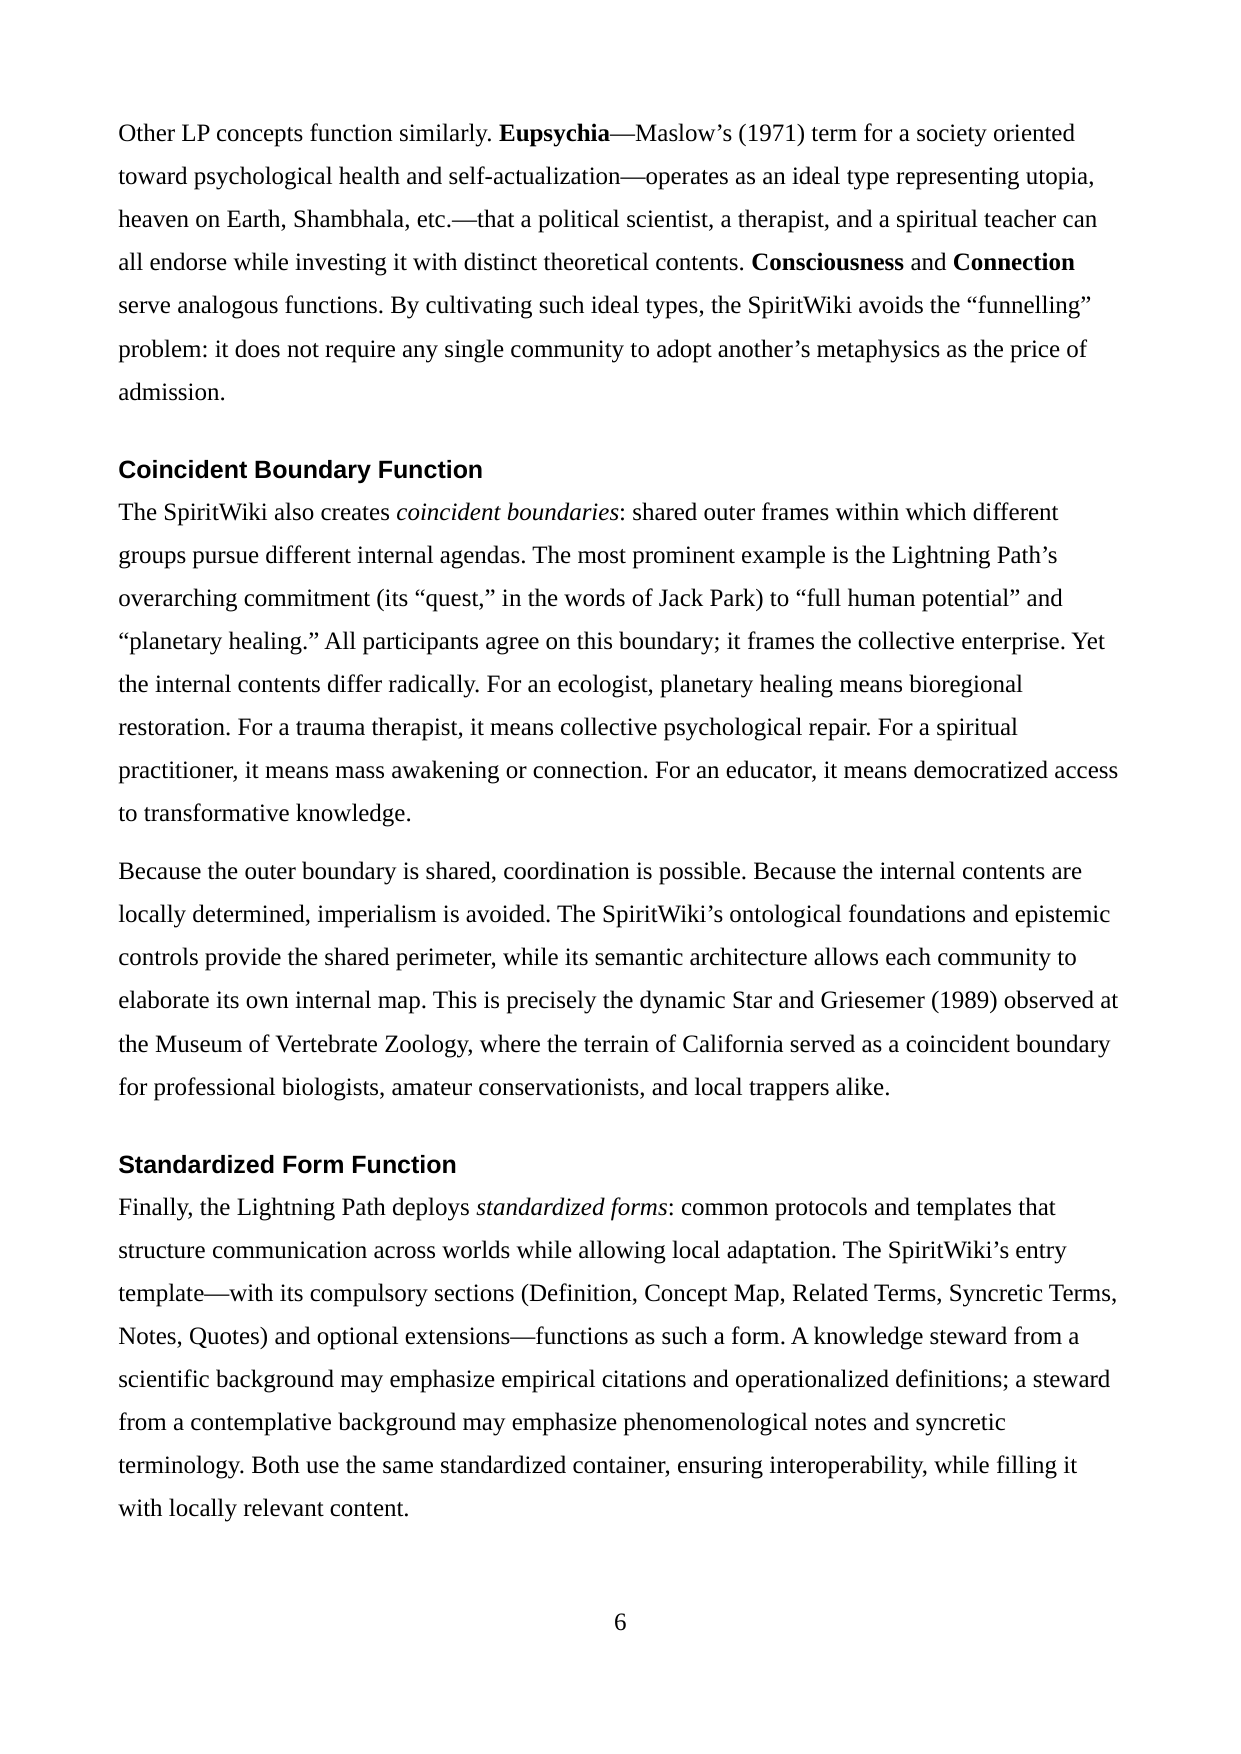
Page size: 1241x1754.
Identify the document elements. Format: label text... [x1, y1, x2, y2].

text Because the outer boundary is shared, coordination is possible. Because the internal contents are locally determined, imperialism is avoided. The SpiritWiki’s ontological foundations and epistemic controls provide the shared perimeter, while its semantic architecture allows each community to elaborate its own internal map. This is precisely the dynamic Star and Griesemer (1989) observed at the Museum of Vertebrate Zoology, where the terrain of California served as a coincident boundary for professional biologists, amateur conservationists, and local trappers alike. [118, 856, 1122, 1101]
text Finally, the Lightning Path deploys standardized forms: common protocols and templates that structure communication across worlds while allowing local adaptation. The SpiritWiki’s entry template—with its compulsory sections (Definition, Concept Map, Related Terms, Syncretic Terms, Notes, Quotes) and optional extensions—functions as such a form. A knowledge steward from a scientific background may emphasize empirical citations and operationalized definitions; a steward from a contemplative background may emphasize phenomenological notes and syncretic terminology. Both use the same standardized container, ensuring interoperability, while filling it with locally relevant content. [118, 1192, 1122, 1522]
subtitle Standardized Form Function [118, 1150, 1122, 1179]
text Other LP concepts function similarly. Eupsychia—Maslow’s (1971) term for a society oriented toward psychological health and self-actualization—operates as an ideal type representing utopia, heaven on Earth, Shambhala, etc.—that a political scientist, a therapist, and a spiritual teacher can all endorse while investing it with distinct theoretical contents. Consciousness and Connection serve analogous functions. By cultivating such ideal types, the SpiritWiki avoids the “funnelling” problem: it does not require any single community to adopt another’s metaphysics as the price of admission. [118, 118, 1122, 406]
text The SpiritWiki also creates coincident boundaries: shared outer frames within which different groups pursue different internal agendas. The most prominent example is the Lightning Path’s overarching commitment (its “quest,” in the words of Jack Park) to “full human potential” and “planetary healing.” All participants agree on this boundary; it frames the collective enterprise. Yet the internal contents differ radically. For an ecologist, planetary healing means bioregional restoration. For a trauma therapist, it means collective psychological repair. For a spiritual practitioner, it means mass awakening or connection. For an educator, it means democratized access to transformative knowledge. [118, 497, 1122, 827]
subtitle Coincident Boundary Function [118, 455, 1122, 484]
